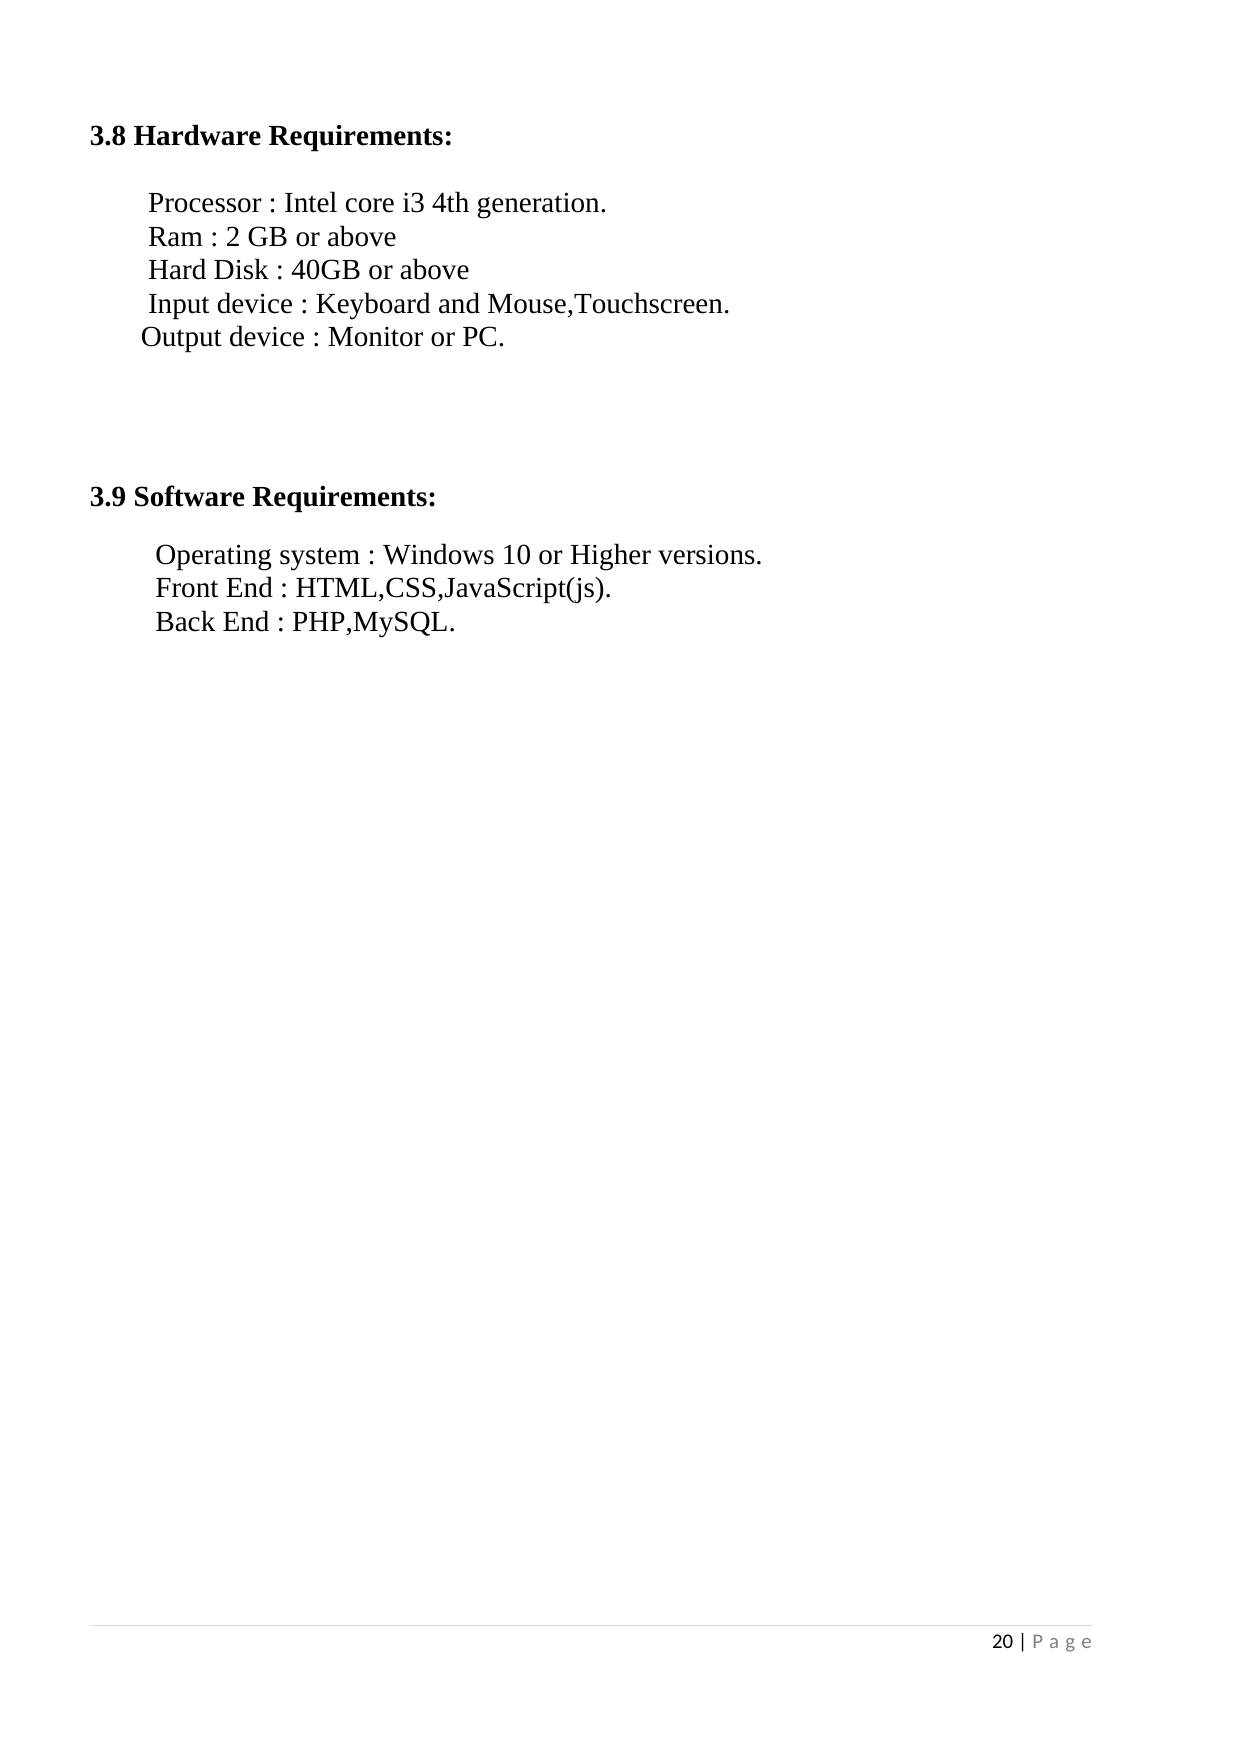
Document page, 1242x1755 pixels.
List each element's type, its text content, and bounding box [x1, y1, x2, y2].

text Front End : HTML,CSS,JavaScript(js). [89, 571, 1092, 604]
text Back End : PHP,MySQL. [89, 604, 1092, 638]
text Input device : Keyboard and Mouse,Touchscreen. [89, 286, 1092, 319]
text Operating system : Windows 10 or Higher versions. [89, 537, 1092, 571]
text Output device : Monitor or PC. [89, 319, 1092, 353]
text Ram : 2 GB or above [89, 219, 1092, 252]
text Hard Disk : 40GB or above [89, 252, 1092, 286]
text Processor : Intel core i3 4th generation. [89, 185, 1092, 219]
text 3.8 Hardware Requirements: [89, 118, 1092, 152]
text 3.9 Software Requirements: [89, 479, 1092, 513]
